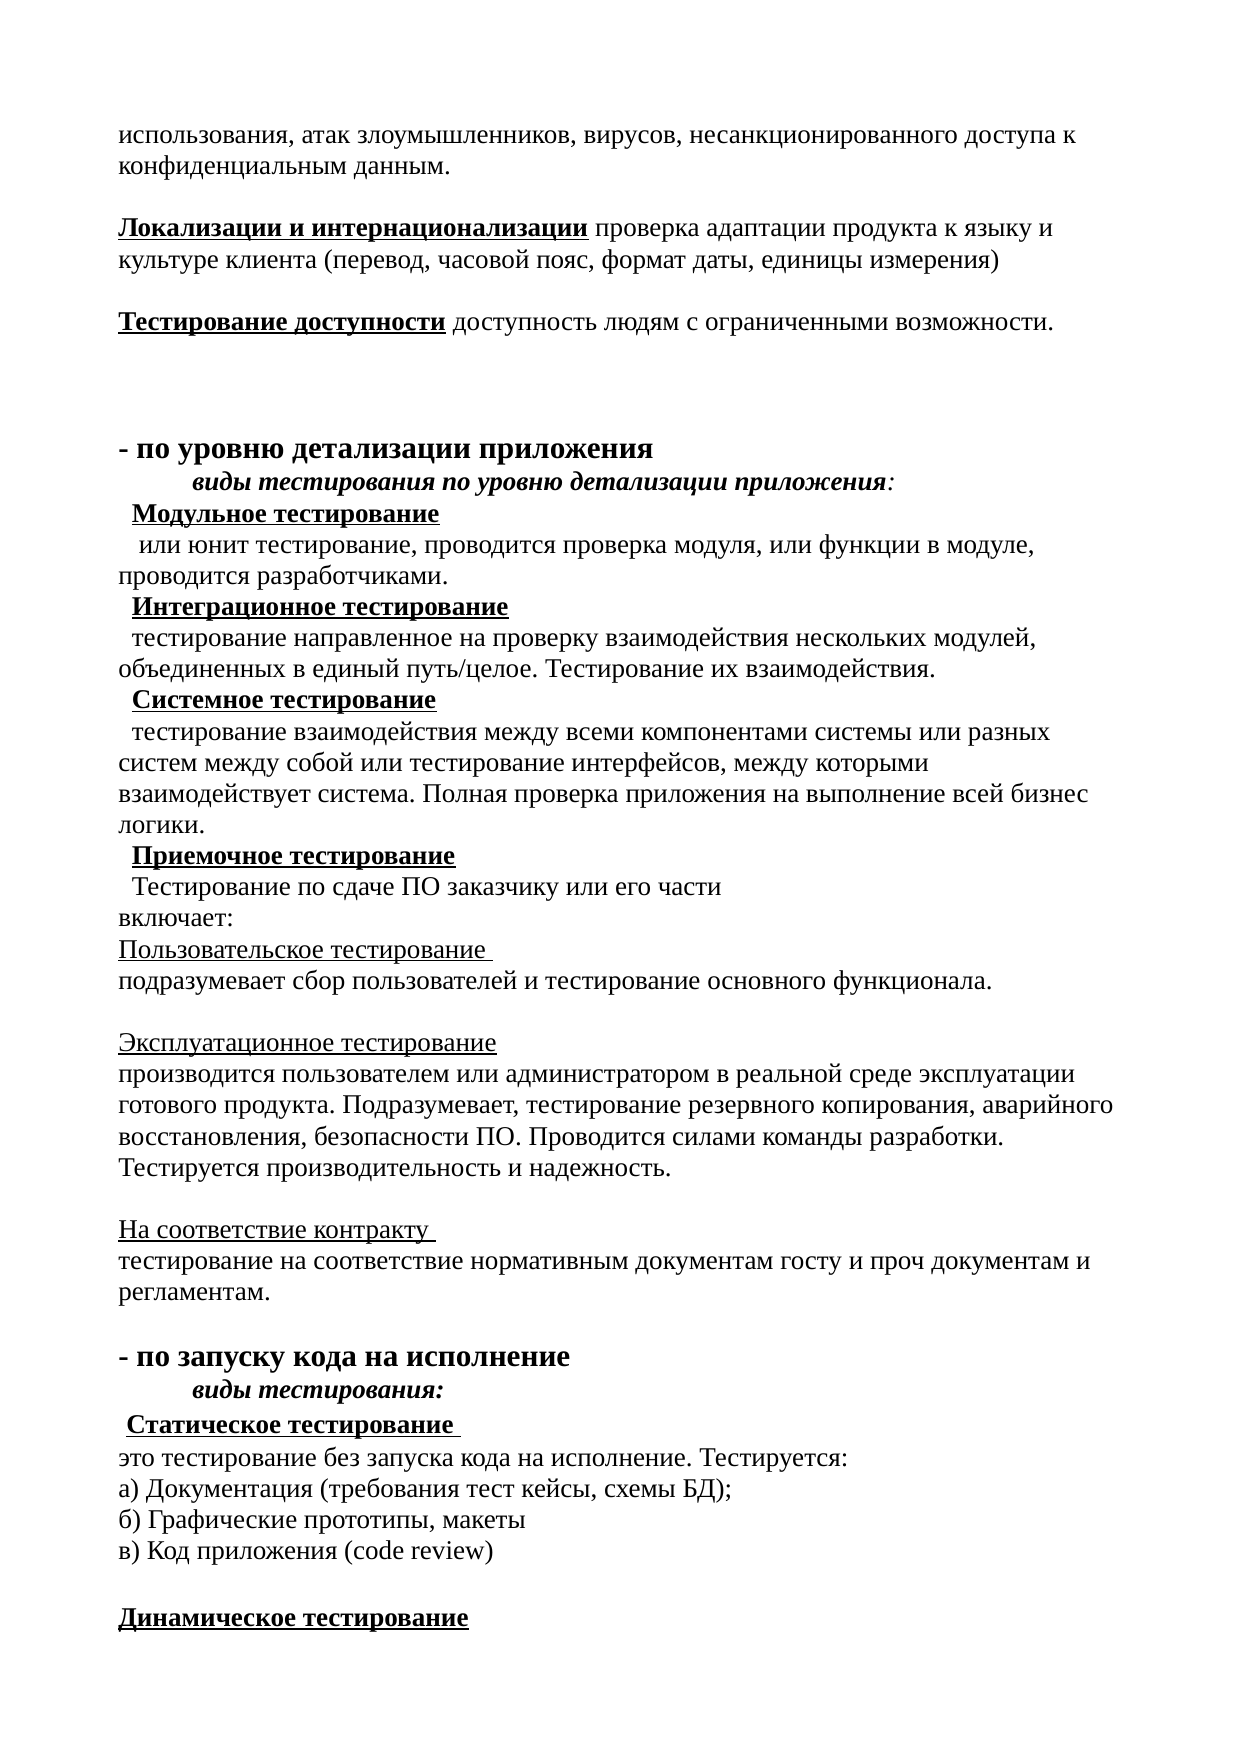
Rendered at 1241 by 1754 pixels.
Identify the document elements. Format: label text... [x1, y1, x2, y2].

text тестирование на соответствие нормативным документам госту и проч документам и регламентам. [118, 1244, 1122, 1306]
text виды тестирования по уровню детализации приложения: [118, 466, 1122, 497]
text На соответствие контракту [118, 1213, 1122, 1244]
text а) Документация (требования тест кейсы, схемы БД); [118, 1472, 1122, 1503]
text Тестирование по сдаче ПО заказчику или его части [118, 870, 1122, 902]
text Статическое тестирование [118, 1405, 1122, 1441]
text Локализации и интернационализации проверка адаптации продукта к языку и культуре клиента (перевод, часовой пояс, формат даты, единицы измерения) [118, 212, 1122, 274]
text в) Код приложения (code review) [118, 1534, 1122, 1565]
text использования, атак злоумышленников, вирусов, несанкционированного доступа к конфиденциальным данным. [118, 118, 1122, 180]
text Динамическое тестирование [118, 1601, 1122, 1632]
text Приемочное тестирование [118, 839, 1122, 870]
text включает: [118, 902, 1122, 933]
text Пользовательское тестирование [118, 933, 1122, 964]
text тестирование направленное на проверку взаимодействия нескольких модулей, объединенных в единый путь/целое. Тестирование их взаимодействия. [118, 621, 1122, 683]
text виды тестирования: [118, 1373, 1122, 1405]
text производится пользователем или администратором в реальной среде эксплуатации готового продукта. Подразумевает, тестирование резервного копирования, аварийного восстановления, безопасности ПО. Проводится силами команды разработки. Тестируется производительность и надежность. [118, 1057, 1122, 1182]
text подразумевает сбор пользователей и тестирование основного функционала. [118, 964, 1122, 995]
text Интеграционное тестирование [118, 590, 1122, 621]
text Эксплуатационное тестирование [118, 1026, 1122, 1057]
text Модульное тестирование [118, 497, 1122, 528]
text - по уровню детализации приложения [118, 429, 1122, 466]
text - по запуску кода на исполнение [118, 1338, 1122, 1373]
text б) Графические прототипы, макеты [118, 1503, 1122, 1534]
text это тестирование без запуска кода на исполнение. Тестируется: [118, 1441, 1122, 1472]
text Тестирование доступности доступность людям с ограниченными возможности. [118, 305, 1122, 336]
text Системное тестирование [118, 683, 1122, 715]
text тестирование взаимодействия между всеми компонентами системы или разных систем между собой или тестирование интерфейсов, между которыми взаимодействует система. Полная проверка приложения на выполнение всей бизнес логики. [118, 715, 1122, 839]
text или юнит тестирование, проводится проверка модуля, или функции в модуле, проводится разработчиками. [118, 528, 1122, 590]
